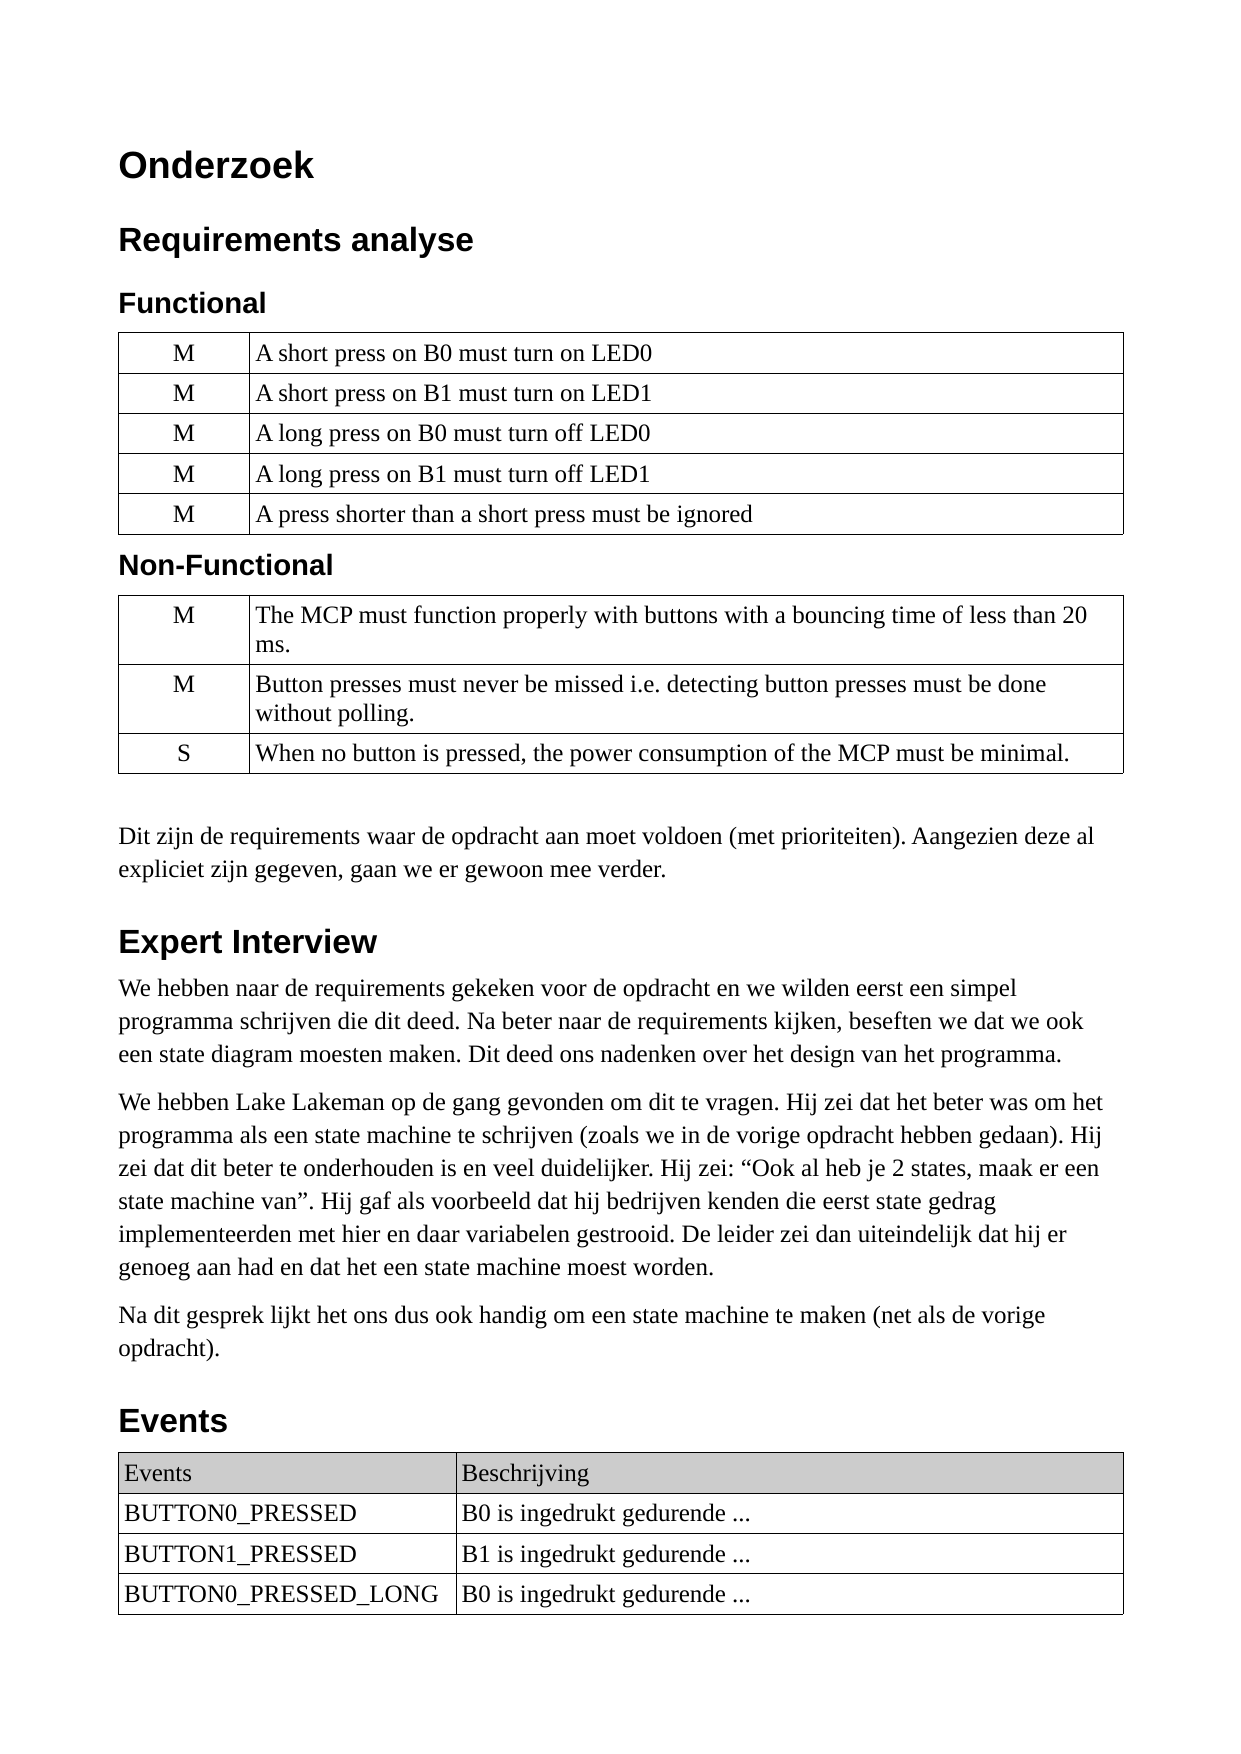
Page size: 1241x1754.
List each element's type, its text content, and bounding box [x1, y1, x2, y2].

table_header Beschrijving [457, 1453, 1123, 1493]
table_header A short press on B0 must turn on LED0 [250, 333, 1123, 372]
table_header Events [119, 1453, 456, 1493]
table_cell M [119, 414, 249, 453]
table_cell A press shorter than a short press must be ignored [250, 494, 1123, 534]
table_cell B0 is ingedrukt gedurende ... [457, 1574, 1123, 1613]
table_cell A long press on B1 must turn off LED1 [250, 454, 1123, 493]
text Dit zijn de requirements waar de opdracht aan moet voldoen (met prioriteiten). Aangezien deze al expliciet zijn gegeven, gaan we er gewoon mee verder. [118, 821, 1122, 882]
table_cell M [119, 494, 249, 534]
table_header M [119, 596, 249, 664]
table_cell A short press on B1 must turn on LED1 [250, 374, 1123, 413]
subtitle Requirements analyse [118, 220, 1122, 259]
text We hebben Lake Lakeman op de gang gevonden om dit te vragen. Hij zei dat het beter was om het programma als een state machine te schrijven (zoals we in de vorige opdracht hebben gedaan). Hij zei dat dit beter te onderhouden is en veel duidelijker. Hij zei: “Ook al heb je 2 states, maak er een state machine van”. Hij gaf als voorbeeld dat hij bedrijven kenden die eerst state gedrag implementeerden met hier en daar variabelen gestrooid. De leider zei dan uiteindelijk dat hij er genoeg aan had en dat het een state machine moest worden. [118, 1087, 1122, 1281]
table_cell M [119, 454, 249, 493]
table_cell M [119, 374, 249, 413]
table_cell BUTTON0_PRESSED_LONG [119, 1574, 456, 1613]
table_cell B0 is ingedrukt gedurende ... [457, 1494, 1123, 1533]
subtitle Functional [118, 286, 1122, 319]
table_cell B1 is ingedrukt gedurende ... [457, 1534, 1123, 1573]
table_cell A long press on B0 must turn off LED0 [250, 414, 1123, 453]
subtitle Events [118, 1401, 1122, 1440]
table_cell Button presses must never be missed i.e. detecting button presses must be done without polling. [250, 665, 1123, 733]
table_cell When no button is pressed, the power consumption of the MCP must be minimal. [250, 734, 1123, 773]
subtitle Non-Functional [118, 548, 1122, 582]
text We hebben naar de requirements gekeken voor de opdracht en we wilden eerst een simpel programma schrijven die dit deed. Na beter naar de requirements kijken, beseften we dat we ook een state diagram moesten maken. Dit deed ons nadenken over het design van het programma. [118, 973, 1122, 1068]
table_header The MCP must function properly with buttons with a bouncing time of less than 20 ms. [250, 596, 1123, 664]
table_cell BUTTON1_PRESSED [119, 1534, 456, 1573]
table_cell M [119, 665, 249, 733]
subtitle Expert Interview [118, 922, 1122, 961]
text Na dit gesprek lijkt het ons dus ook handig om een state machine te maken (net als de vorige opdracht). [118, 1300, 1122, 1361]
table_cell S [119, 734, 249, 773]
table_header M [119, 333, 249, 372]
table_cell BUTTON0_PRESSED [119, 1494, 456, 1533]
subtitle Onderzoek [118, 143, 1122, 187]
